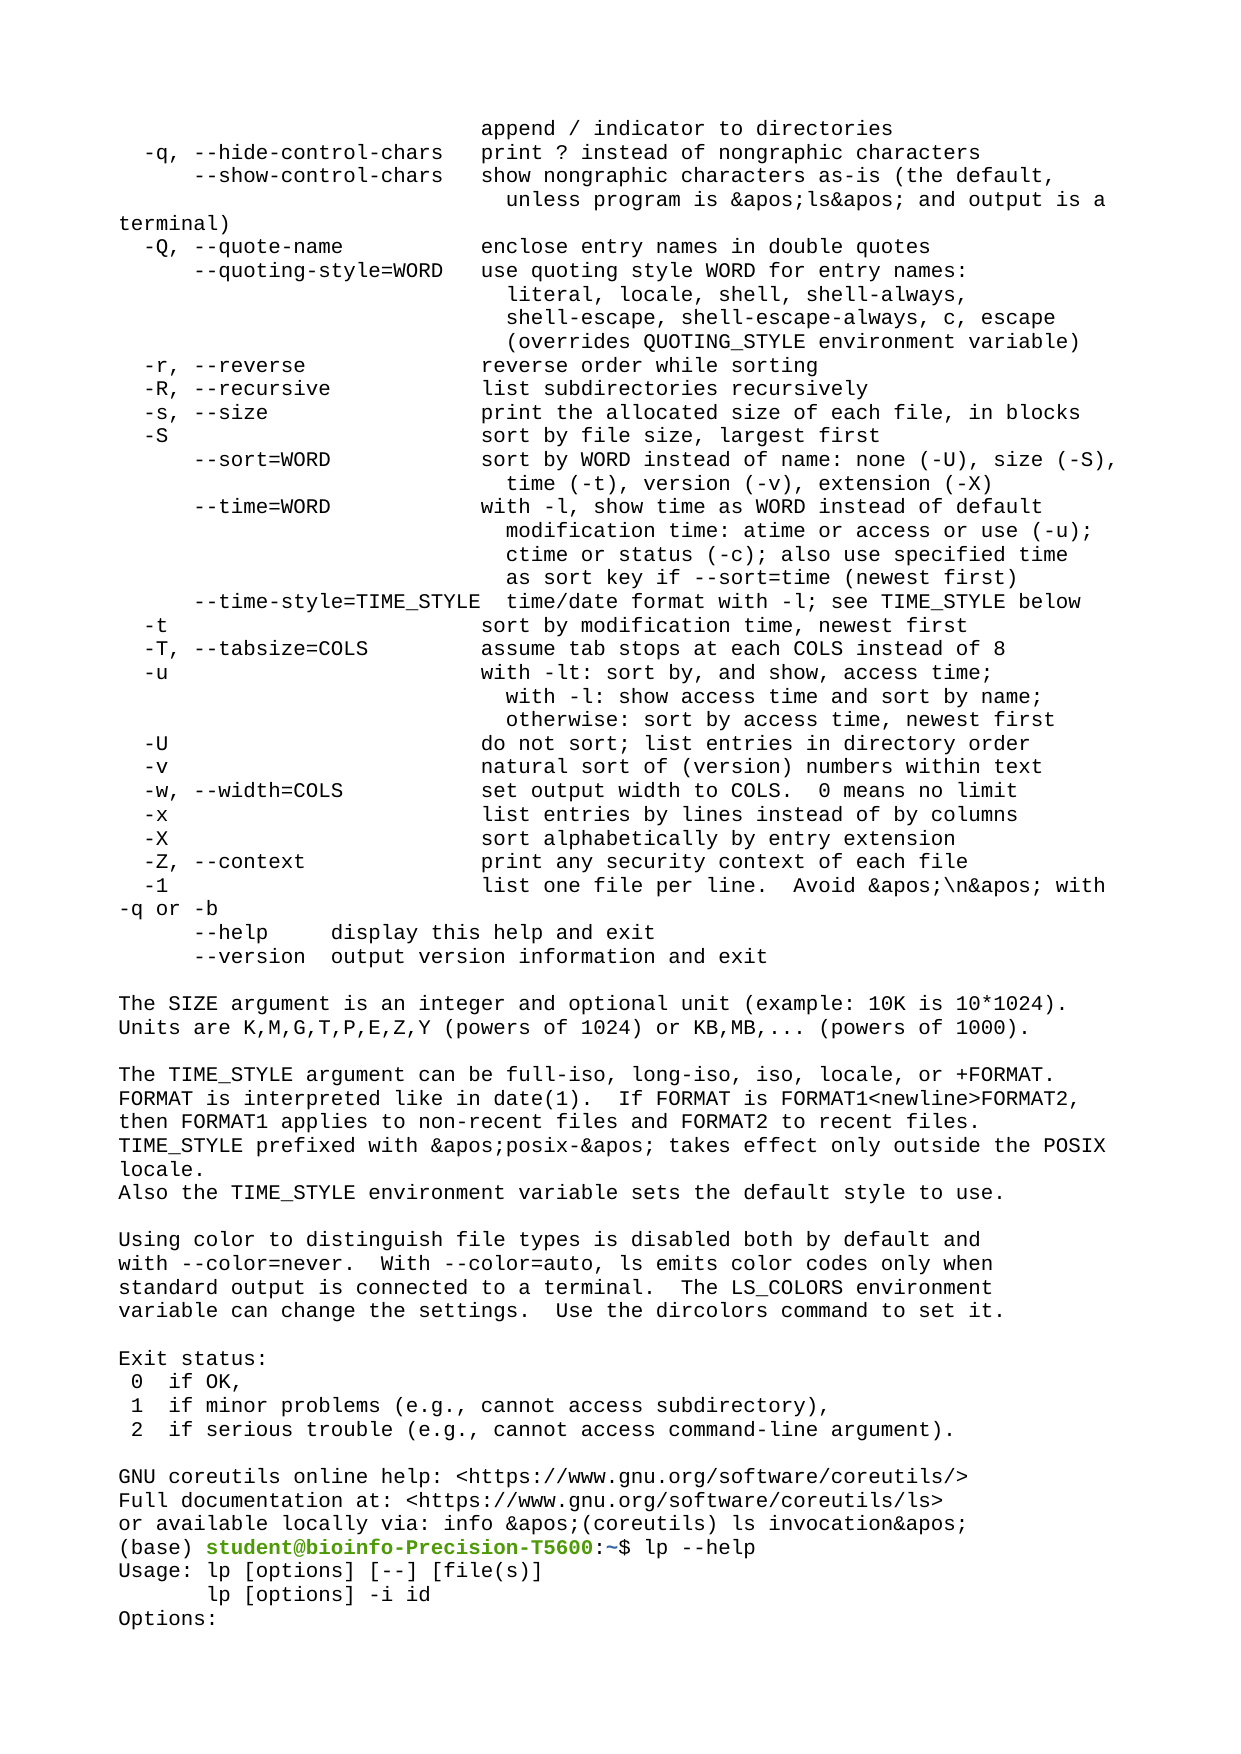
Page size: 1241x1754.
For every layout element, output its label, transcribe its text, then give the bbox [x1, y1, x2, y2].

text -s, --size print the allocated size of each file, in blocks [118, 402, 1122, 426]
text -r, --reverse reverse order while sorting [118, 354, 1122, 378]
text The SIZE argument is an integer and optional unit (example: 10K is 10*1024). [118, 993, 1122, 1017]
text -X sort alphabetically by entry extension [118, 827, 1122, 851]
text append / indicator to directories [118, 118, 1122, 142]
text time (-t), version (-v), extension (-X) [118, 473, 1122, 496]
text variable can change the settings. Use the dircolors command to set it. [118, 1300, 1122, 1324]
text -S sort by file size, largest first [118, 426, 1122, 449]
text (base) student@bioinfo-Precision-T5600:~$ lp --help [118, 1537, 1122, 1561]
text -v natural sort of (version) numbers within text [118, 757, 1122, 780]
text GNU coreutils online help: <https://www.gnu.org/software/coreutils/> [118, 1466, 1122, 1489]
text as sort key if --sort=time (newest first) [118, 567, 1122, 591]
text --quoting-style=WORD use quoting style WORD for entry names: [118, 260, 1122, 284]
text -q, --hide-control-chars print ? instead of nongraphic characters [118, 142, 1122, 165]
text -Q, --quote-name enclose entry names in double quotes [118, 236, 1122, 260]
text --show-control-chars show nongraphic characters as-is (the default, [118, 165, 1122, 189]
text shell-escape, shell-escape-always, c, escape [118, 307, 1122, 331]
text Units are K,M,G,T,P,E,Z,Y (powers of 1024) or KB,MB,... (powers of 1000). [118, 1017, 1122, 1040]
text 0 if OK, [118, 1371, 1122, 1395]
text The TIME_STYLE argument can be full-iso, long-iso, iso, locale, or +FORMAT. [118, 1064, 1122, 1088]
text -U do not sort; list entries in directory order [118, 733, 1122, 757]
text Usage: lp [options] [--] [file(s)] [118, 1561, 1122, 1584]
text Also the TIME_STYLE environment variable sets the default style to use. [118, 1182, 1122, 1206]
text --time=WORD with -l, show time as WORD instead of default [118, 496, 1122, 520]
text standard output is connected to a terminal. The LS_COLORS environment [118, 1277, 1122, 1300]
text Options: [118, 1608, 1122, 1631]
text --help display this help and exit [118, 922, 1122, 946]
text unless program is &apos;ls&apos; and output is a terminal) [118, 189, 1122, 236]
text modification time: atime or access or use (-u); [118, 520, 1122, 544]
text -u with -lt: sort by, and show, access time; [118, 662, 1122, 686]
text or available locally via: info &apos;(coreutils) ls invocation&apos; [118, 1513, 1122, 1537]
text -w, --width=COLS set output width to COLS. 0 means no limit [118, 780, 1122, 804]
text otherwise: sort by access time, newest first [118, 709, 1122, 733]
text 2 if serious trouble (e.g., cannot access command-line argument). [118, 1419, 1122, 1442]
text ctime or status (-c); also use specified time [118, 544, 1122, 567]
text 1 if minor problems (e.g., cannot access subdirectory), [118, 1395, 1122, 1419]
text -t sort by modification time, newest first [118, 615, 1122, 638]
text -1 list one file per line. Avoid &apos;\n&apos; with -q or -b [118, 875, 1122, 922]
text -R, --recursive list subdirectories recursively [118, 378, 1122, 402]
text (overrides QUOTING_STYLE environment variable) [118, 331, 1122, 354]
text lp [options] -i id [118, 1584, 1122, 1608]
text --version output version information and exit [118, 946, 1122, 969]
text -x list entries by lines instead of by columns [118, 804, 1122, 827]
text --sort=WORD sort by WORD instead of name: none (-U), size (-S), [118, 449, 1122, 473]
text TIME_STYLE prefixed with &apos;posix-&apos; takes effect only outside the POSIX locale. [118, 1135, 1122, 1182]
text with --color=never. With --color=auto, ls emits color codes only when [118, 1253, 1122, 1277]
text -T, --tabsize=COLS assume tab stops at each COLS instead of 8 [118, 638, 1122, 662]
text literal, locale, shell, shell-always, [118, 284, 1122, 307]
text FORMAT is interpreted like in date(1). If FORMAT is FORMAT1<newline>FORMAT2, [118, 1088, 1122, 1111]
text with -l: show access time and sort by name; [118, 686, 1122, 709]
text --time-style=TIME_STYLE time/date format with -l; see TIME_STYLE below [118, 591, 1122, 615]
text Exit status: [118, 1348, 1122, 1371]
text Using color to distinguish file types is disabled both by default and [118, 1229, 1122, 1253]
text Full documentation at: <https://www.gnu.org/software/coreutils/ls> [118, 1489, 1122, 1513]
text -Z, --context print any security context of each file [118, 851, 1122, 875]
text then FORMAT1 applies to non-recent files and FORMAT2 to recent files. [118, 1111, 1122, 1135]
